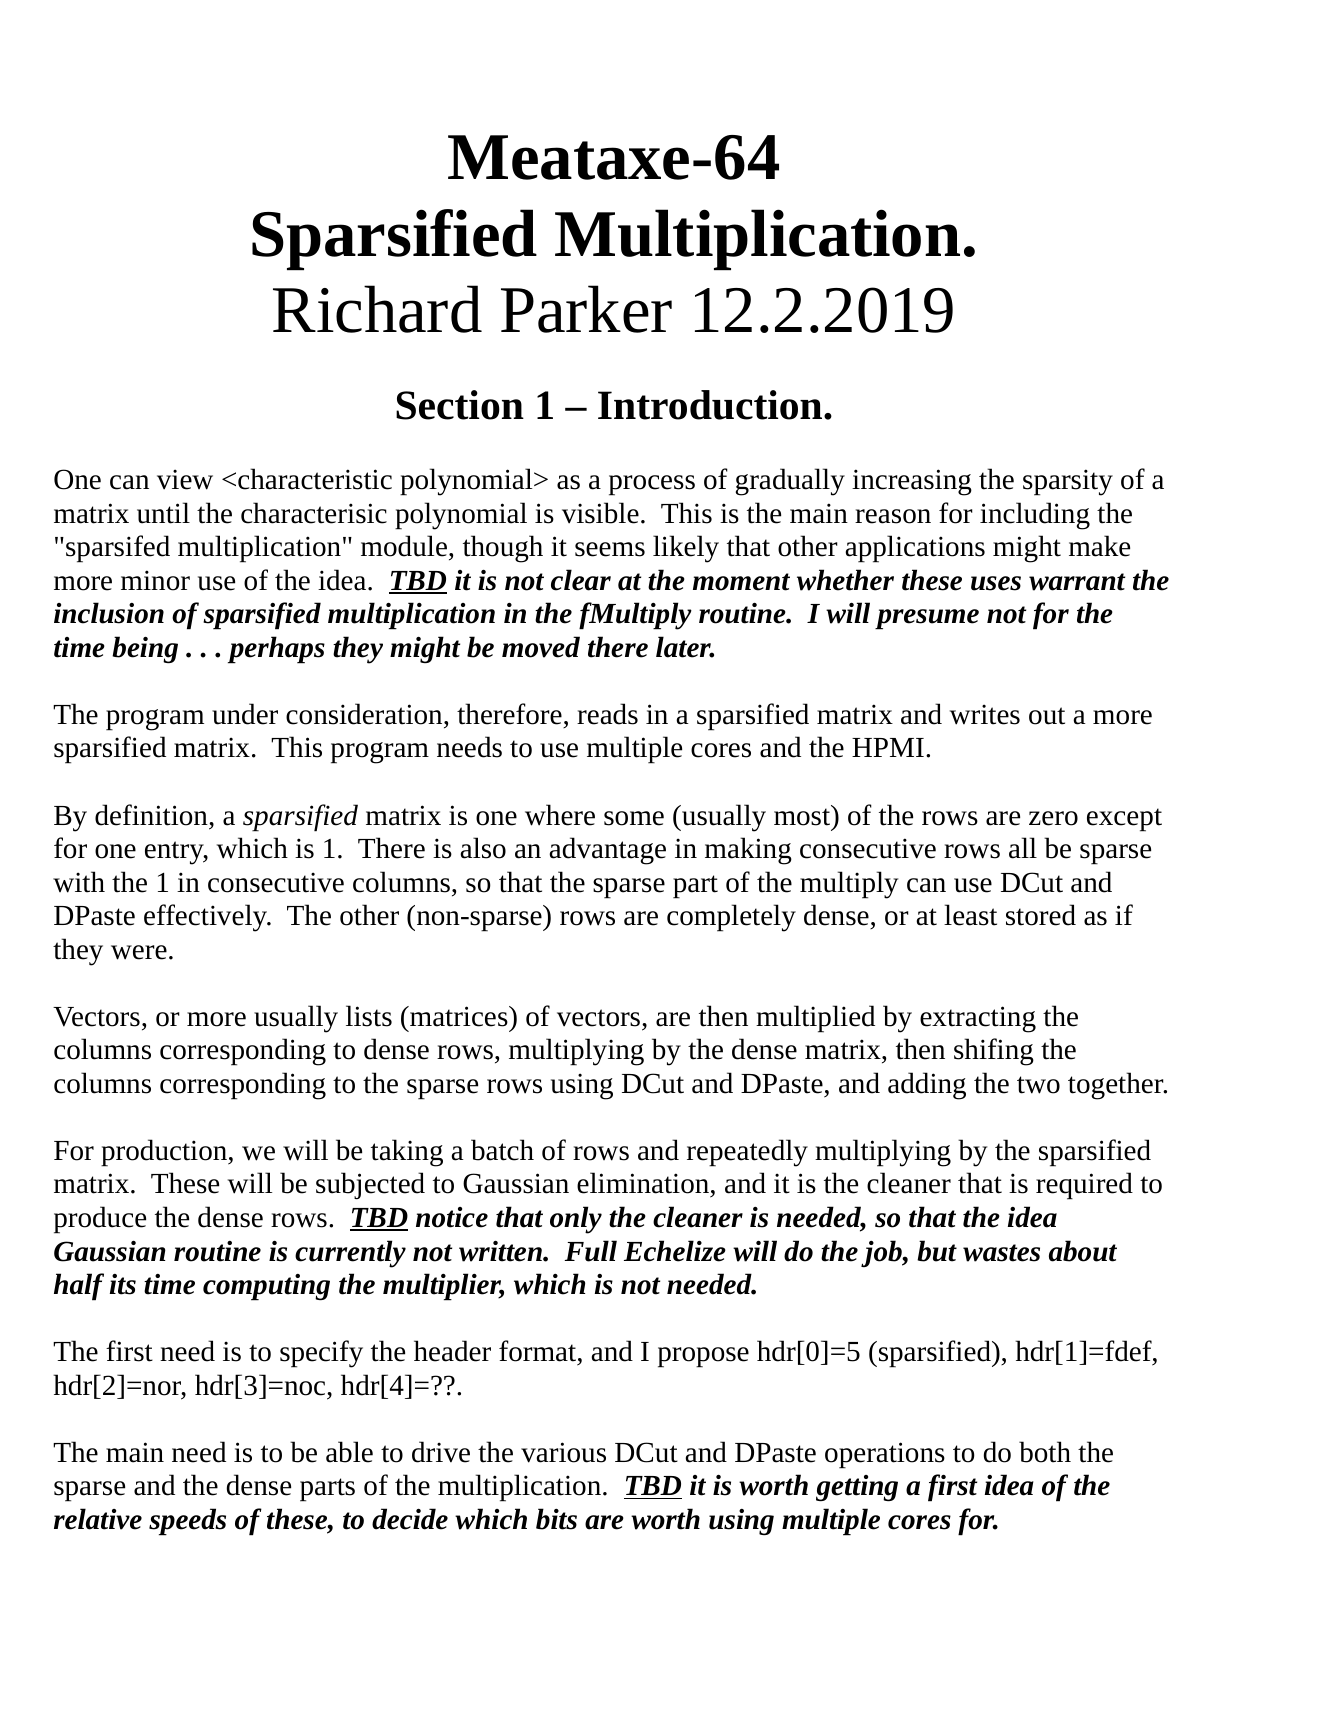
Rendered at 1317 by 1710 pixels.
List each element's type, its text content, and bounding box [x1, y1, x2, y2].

text Richard Parker 12.2.2019 [53, 271, 1174, 347]
text For production, we will be taking a batch of rows and repeatedly multiplying by the sparsified matrix. These will be subjected to Gaussian elimination, and it is the cleaner that is required to produce the dense rows. TBD notice that only the cleaner is needed, so that the idea Gaussian routine is currently not written. Full Echelize will do the job, but wastes about half its time computing the multiplier, which is not needed. [53, 1133, 1174, 1301]
text One can view <characteristic polynomial> as a process of gradually increasing the sparsity of a matrix until the characterisic polynomial is visible. This is the main reason for including the "sparsifed multiplication" module, though it seems likely that other applications might make more minor use of the idea. TBD it is not clear at the moment whether these uses warrant the inclusion of sparsified multiplication in the fMultiply routine. I will presume not for the time being . . . perhaps they might be moved there later. [53, 462, 1174, 663]
text The program under consideration, therefore, reads in a sparsified matrix and writes out a more sparsified matrix. This program needs to use multiple cores and the HPMI. [53, 697, 1174, 764]
text hdr[2]=nor, hdr[3]=noc, hdr[4]=??. [53, 1368, 1174, 1401]
text The first need is to specify the header format, and I propose hdr[0]=5 (sparsified), hdr[1]=fdef, [53, 1334, 1174, 1368]
text Sparsified Multiplication. [53, 194, 1174, 271]
text The main need is to be able to drive the various DCut and DPaste operations to do both the sparse and the dense parts of the multiplication. TBD it is worth getting a first idea of the relative speeds of these, to decide which bits are worth using multiple cores for. [53, 1435, 1174, 1536]
text Section 1 – Introduction. [53, 381, 1174, 429]
text Vectors, or more usually lists (matrices) of vectors, are then multiplied by extracting the columns corresponding to dense rows, multiplying by the dense matrix, then shifing the columns corresponding to the sparse rows using DCut and DPaste, and adding the two together. [53, 999, 1174, 1099]
text Meataxe-64 [53, 117, 1174, 194]
text By definition, a sparsified matrix is one where some (usually most) of the rows are zero except for one entry, which is 1. There is also an advantage in making consecutive rows all be sparse with the 1 in consecutive columns, so that the sparse part of the multiply can use DCut and DPaste effectively. The other (non-sparse) rows are completely dense, or at least stored as if they were. [53, 798, 1174, 965]
